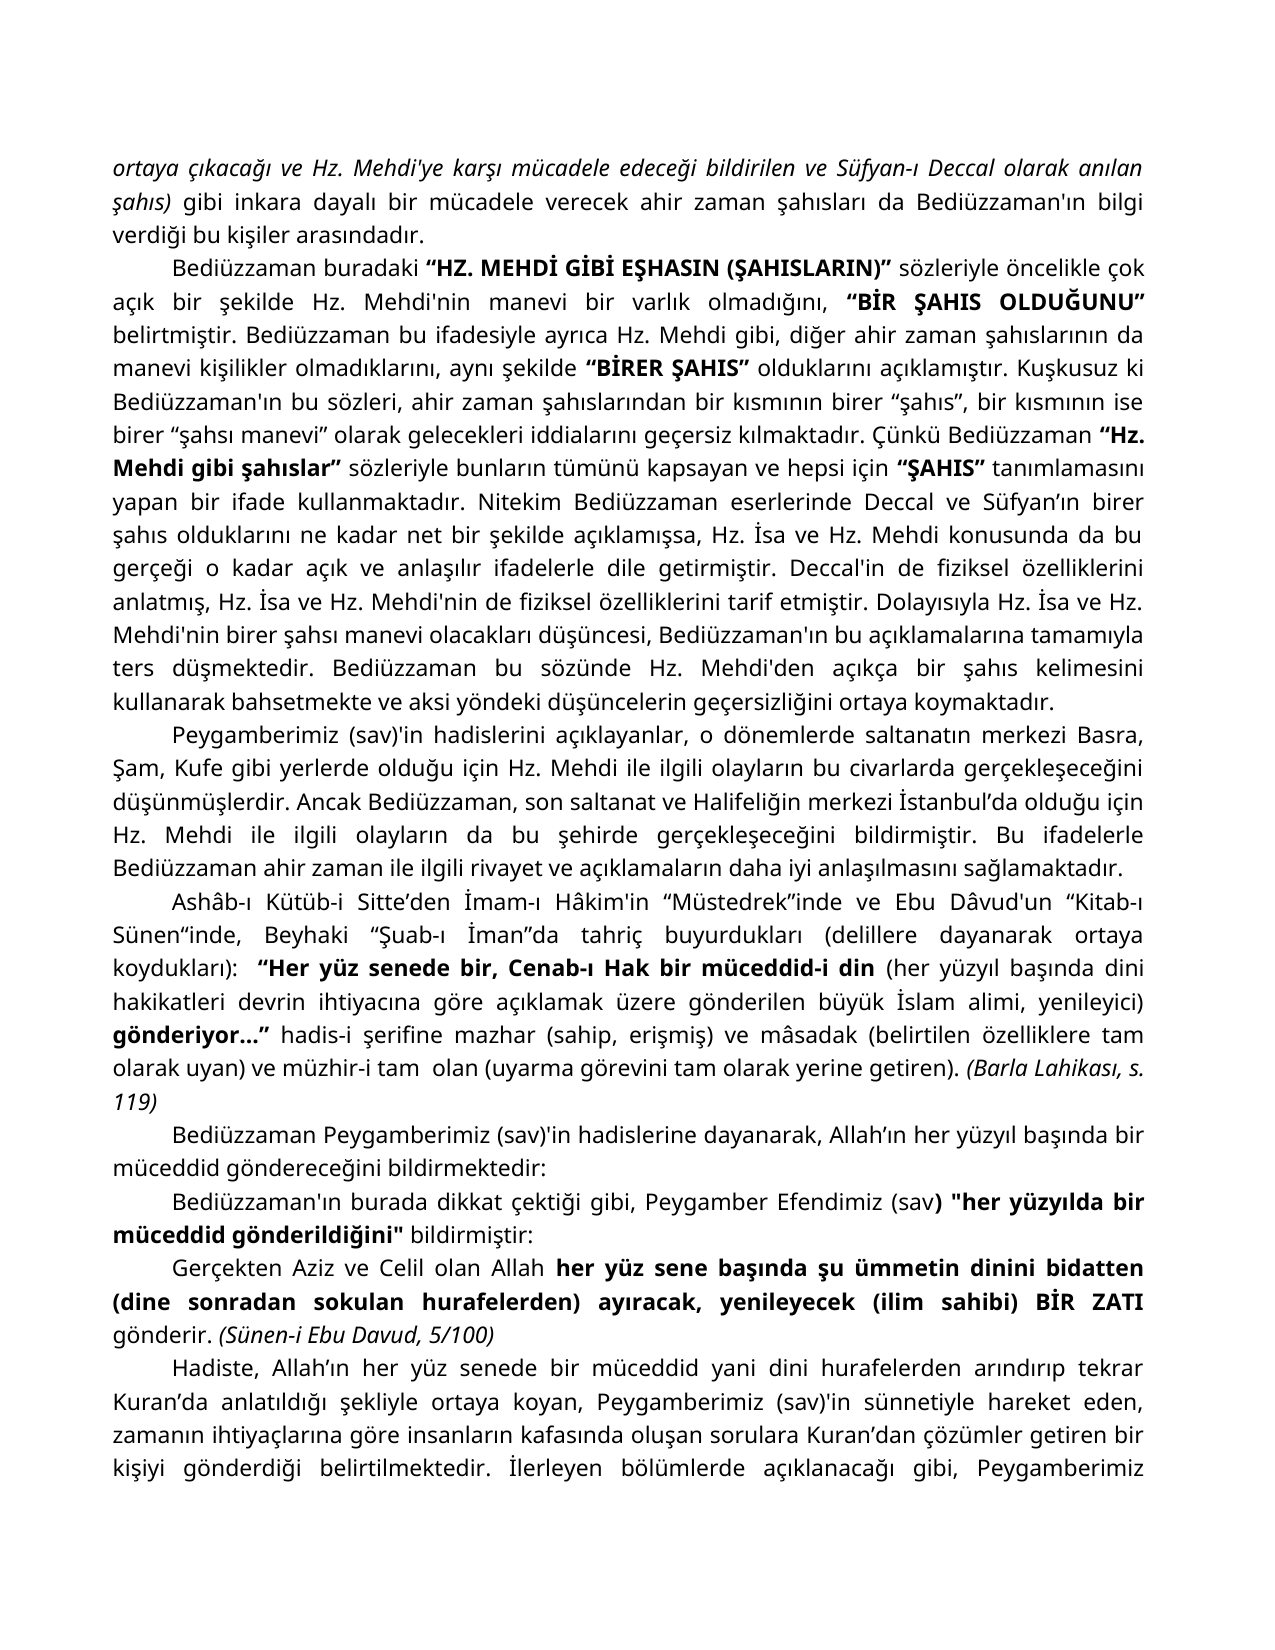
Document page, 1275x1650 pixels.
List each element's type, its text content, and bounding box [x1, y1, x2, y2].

text Bediüzzaman buradaki “HZ. MEHDİ GİBİ EŞHASIN (ŞAHISLARIN)” sözleriyle öncelikle çok açık bir şekilde Hz. Mehdi'nin manevi bir varlık olmadığını, “BİR ŞAHIS OLDUĞUNU” belirtmiştir. Bediüzzaman bu ifadesiyle ayrıca Hz. Mehdi gibi, diğer ahir zaman şahıslarının da manevi kişilikler olmadıklarını, aynı şekilde “bİrer ŞahIs” olduklarını açıklamıştır. Kuşkusuz ki Bediüzzaman'ın bu sözleri, ahir zaman şahıslarından bir kısmının birer “şahıs”, bir kısmının ise birer “şahsı manevi” olarak gelecekleri iddialarını geçersiz kılmaktadır. Çünkü Bediüzzaman “Hz. Mehdi gibi şahıslar” sözleriyle bunların tümünü kapsayan ve hepsi için “ŞAHIS” tanımlamasını yapan bir ifade kullanmaktadır. Nitekim Bediüzzaman eserlerinde Deccal ve Süfyan’ın birer şahıs olduklarını ne kadar net bir şekilde açıklamışsa, Hz. İsa ve Hz. Mehdi konusunda da bu gerçeği o kadar açık ve anlaşılır ifadelerle dile getirmiştir. Deccal'in de fiziksel özelliklerini anlatmış, Hz. İsa ve Hz. Mehdi'nin de fiziksel özelliklerini tarif etmiştir. Dolayısıyla Hz. İsa ve Hz. Mehdi'nin birer şahsı manevi olacakları düşüncesi, Bediüzzaman'ın bu açıklamalarına tamamıyla ters düşmektedir. Bediüzzaman bu sözünde Hz. Mehdi'den açıkça bir şahıs kelimesini kullanarak bahsetmekte ve aksi yöndeki düşüncelerin geçersizliğini ortaya koymaktadır. [112, 250, 1145, 717]
text Hadiste, Allah’ın her yüz senede bir müceddid yani dini hurafelerden arındırıp tekrar Kuran’da anlatıldığı şekliyle ortaya koyan, Peygamberimiz (sav)'in sünnetiyle hareket eden, zamanın ihtiyaçlarına göre insanların kafasında oluşan sorulara Kuran’dan çözümler getiren bir kişiyi gönderdiği belirtilmektedir. İlerleyen bölümlerde açıklanacağı gibi, Peygamberimiz [112, 1350, 1145, 1483]
text Bediüzzaman Peygamberimiz (sav)'in hadislerine dayanarak, Allah’ın her yüzyıl başında bir müceddid göndereceğini bildirmektedir: [112, 1117, 1145, 1183]
text Bediüzzaman'ın burada dikkat çektiği gibi, Peygamber Efendimiz (sav) "her yüzyılda bir müceddid gönderildiğini" bildirmiştir: [112, 1183, 1145, 1250]
text ortaya çıkacağı ve Hz. Mehdi'ye karşı mücadele edeceği bildirilen ve Süfyan-ı Deccal olarak anılan şahıs) gibi inkara dayalı bir mücadele verecek ahir zaman şahısları da Bediüzzaman'ın bilgi verdiği bu kişiler arasındadır. [112, 150, 1145, 250]
text Gerçekten Aziz ve Celil olan Allah her yüz sene başında şu ümmetin dinini bidatten (dine sonradan sokulan hurafelerden) ayıracak, yenileyecek (ilim sahibi) BİR ZATI gönderir. (Sünen-i Ebu Davud, 5/100) [112, 1250, 1145, 1350]
text Peygamberimiz (sav)'in hadislerini açıklayanlar, o dönemlerde saltanatın merkezi Basra, Şam, Kufe gibi yerlerde olduğu için Hz. Mehdi ile ilgili olayların bu civarlarda gerçekleşeceğini düşünmüşlerdir. Ancak Bediüzzaman, son saltanat ve Halifeliğin merkezi İstanbul’da olduğu için Hz. Mehdi ile ilgili olayların da bu şehirde gerçekleşeceğini bildirmiştir. Bu ifadelerle Bediüzzaman ahir zaman ile ilgili rivayet ve açıklamaların daha iyi anlaşılmasını sağlamaktadır. [112, 717, 1145, 883]
text Ashâb-ı Kütüb-i Sitte’den İmam-ı Hâkim'in “Müstedrek”inde ve Ebu Dâvud'un “Kitab-ı Sünen“inde, Beyhaki “Şuab-ı İman”da tahriç buyurdukları (delillere dayanarak ortaya koydukları): “Her yüz senede bir, Cenab-ı Hak bir müceddid-i din (her yüzyıl başında dini hakikatleri devrin ihtiyacına göre açıklamak üzere gönderilen büyük İslam alimi, yenileyici) gönderiyor...” hadis-i şerifine mazhar (sahip, erişmiş) ve mâsadak (belirtilen özelliklere tam olarak uyan) ve müzhir-i tam olan (uyarma görevini tam olarak yerine getiren). (Barla Lahikası, s. 119) [112, 883, 1145, 1117]
